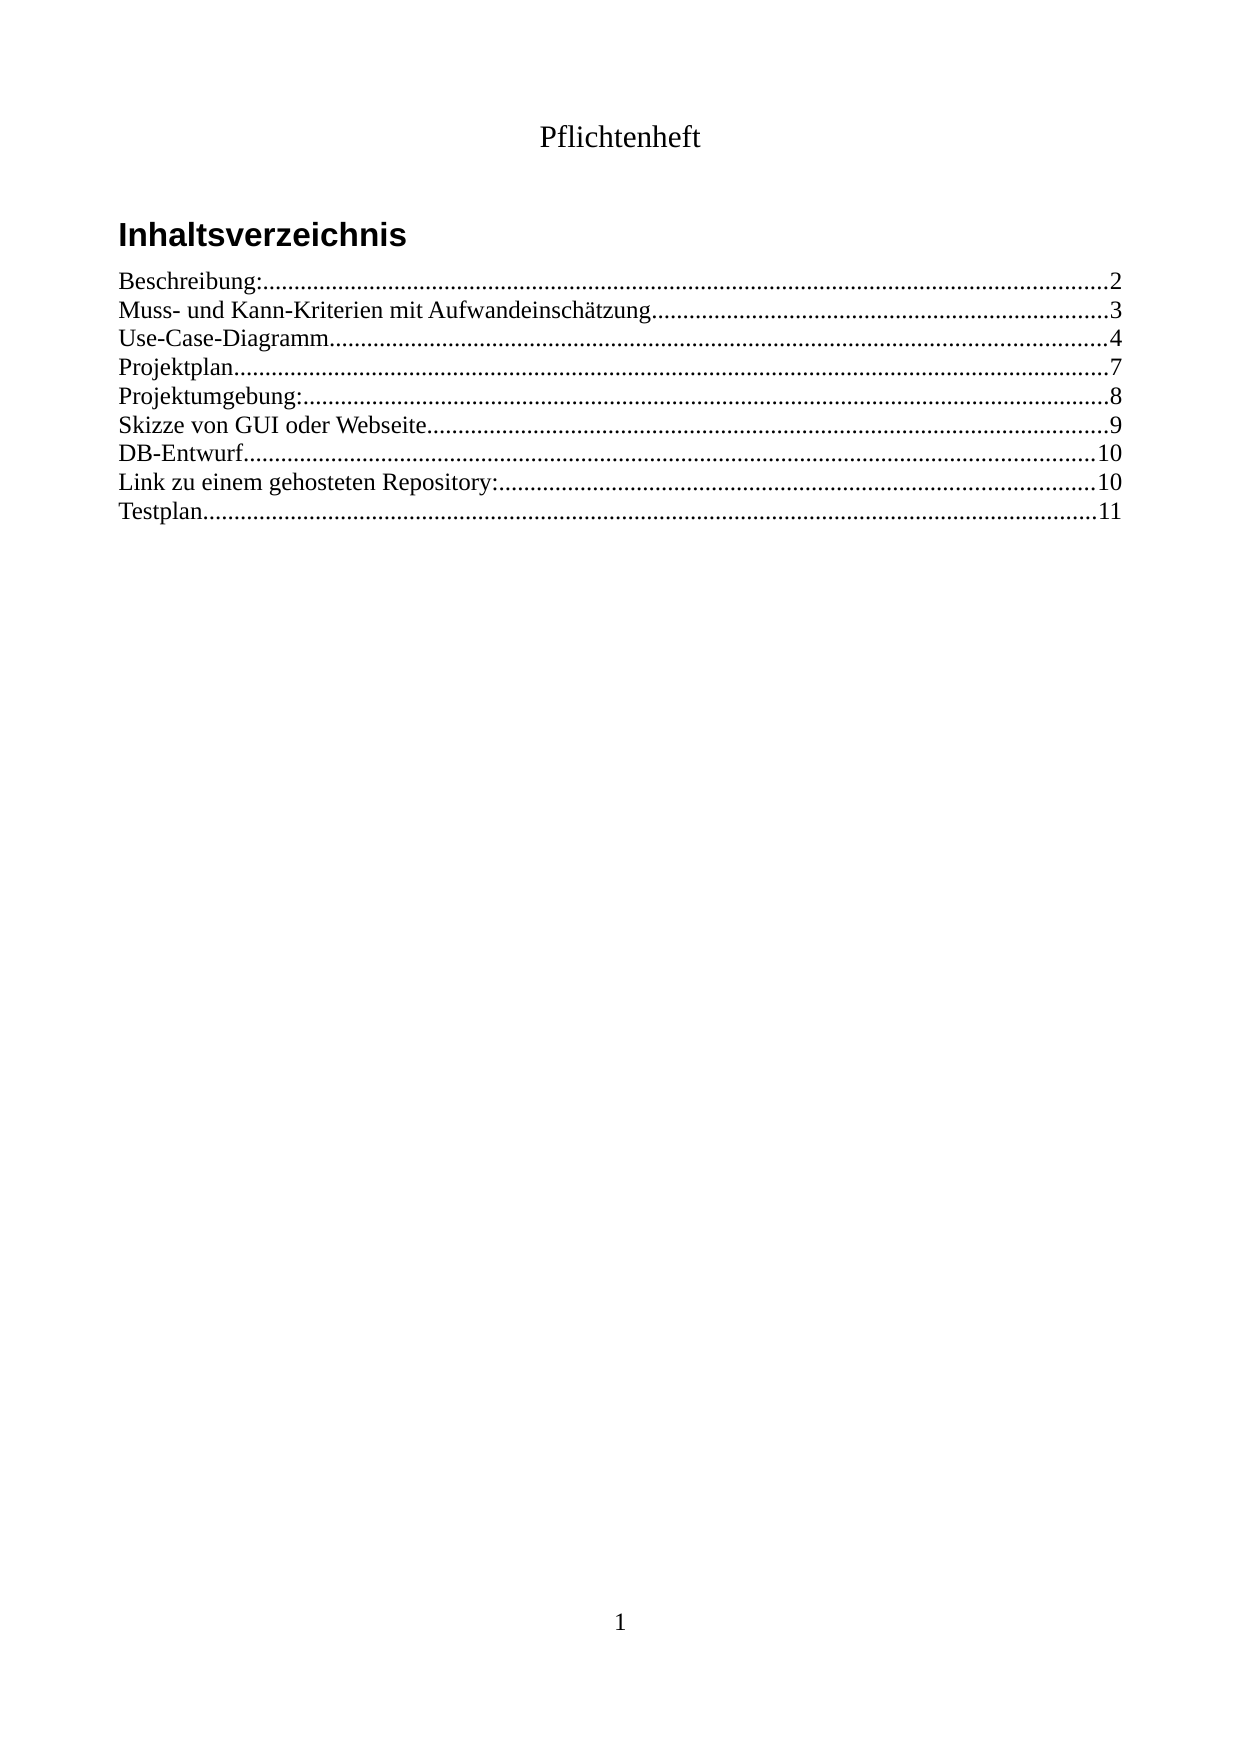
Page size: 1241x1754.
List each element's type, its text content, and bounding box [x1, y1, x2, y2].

text Muss- und Kann-Kriterien mit Aufwandeinschätzung 3 [118, 295, 1122, 323]
subtitle Inhaltsverzeichnis [118, 215, 1122, 253]
text Link zu einem gehosteten Repository: 10 [118, 467, 1122, 496]
text DB-Entwurf 10 [118, 438, 1122, 467]
text Use-Case-Diagramm 4 [118, 323, 1122, 352]
text Pflichtenheft [118, 118, 1122, 154]
text Testplan 11 [118, 496, 1122, 525]
text Skizze von GUI oder Webseite 9 [118, 410, 1122, 438]
text Projektumgebung: 8 [118, 381, 1122, 410]
text Beschreibung: 2 [118, 266, 1122, 295]
text Projektplan 7 [118, 352, 1122, 381]
